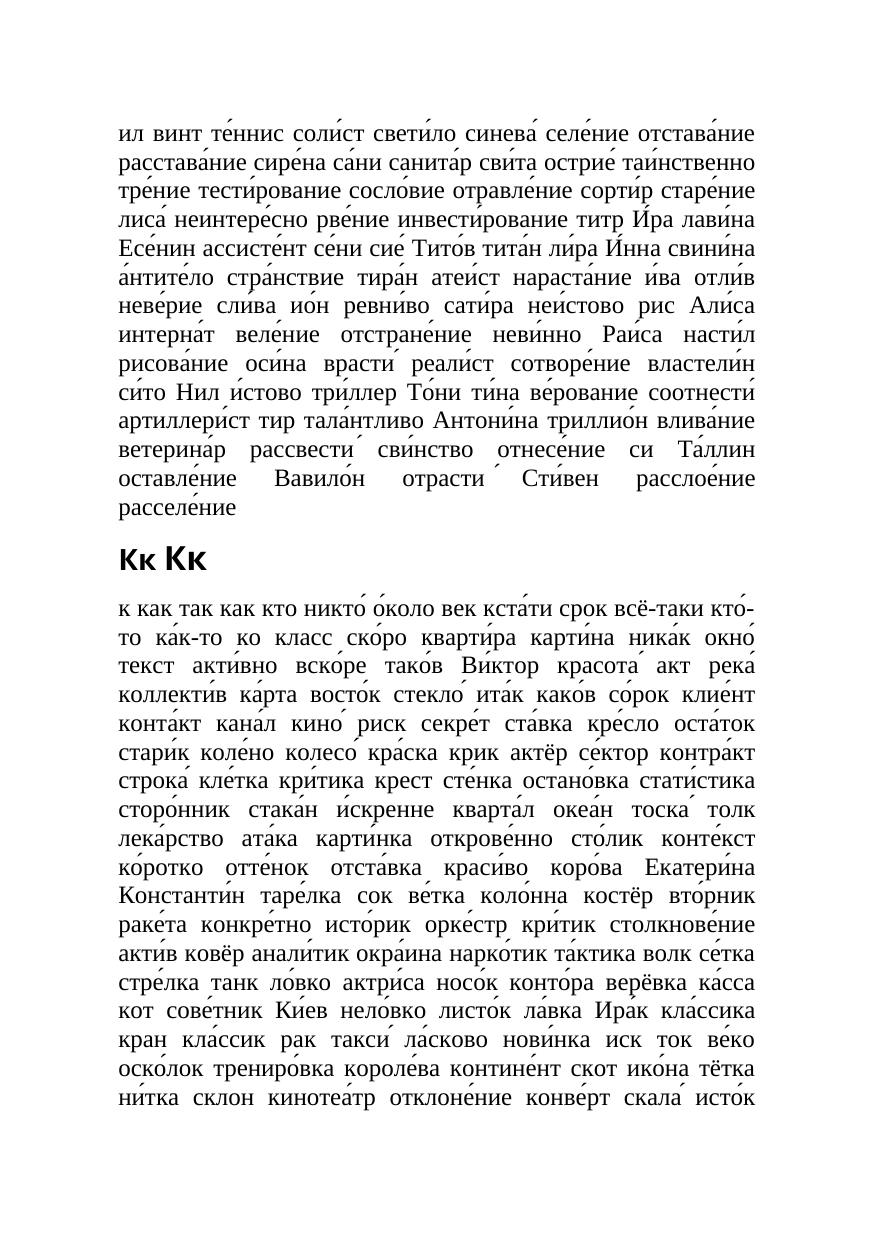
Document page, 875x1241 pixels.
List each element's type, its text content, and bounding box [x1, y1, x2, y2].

text ил винт те́ннис соли́ст свети́ло cинева́ селе́ние отстава́ние расстава́ние сире́на са́ни санита́р сви́та острие́ таи́нственно тре́ние тести́рование сосло́вие отравле́ние сорти́р старе́ние лиса́ неинтере́сно рве́ние инвести́рование титр И́ра лави́на Есе́нин ассисте́нт се́ни сие́ Тито́в тита́н ли́ра И́нна свини́на а́нтите́ло стра́нствие тира́н атеи́ст нараста́ние и́ва отли́в неве́рие сли́ва ио́н ревни́во сати́ра неи́стово рис Али́са интерна́т веле́ние отстране́ние неви́нно Раи́са насти́л рисова́ние оси́на врасти́ реали́ст сотворе́ние властели́н си́то Нил и́стово три́ллер То́ни ти́на ве́рование соотнести́ артиллери́ст тир тала́нтливо Антони́на триллио́н влива́ние ветерина́р рассвести́ сви́нство отнесе́ние си Та́ллин оставле́ние Вавило́н отрасти́ Сти́вен расслое́ние расселе́ние [118, 118, 756, 521]
subtitle Кк Кк [118, 535, 756, 581]
text к как так как кто никто́ о́коло век кста́ти срок всё-таки кто́-то ка́к-то ко класс ско́ро кварти́ра карти́на ника́к окно́ текст акти́вно вско́ре тако́в Ви́ктор красота́ акт река́ коллекти́в ка́рта восто́к стекло́ ита́к како́в со́рок клие́нт конта́кт кана́л кино́ риск секре́т ста́вка кре́сло оста́ток стари́к коле́но колесо́ кра́ска крик актёр се́ктор контра́кт строка́ кле́тка кри́тика крест сте́нка остано́вка стати́стика сторо́нник стака́н и́скренне кварта́л океа́н тоска́ толк лека́рство ата́ка карти́нка открове́нно сто́лик конте́кст ко́ротко отте́нок отста́вка краси́во коро́ва Екатери́на Константи́н таре́лка сок ве́тка коло́нна костёр вто́рник раке́та конкре́тно исто́рик орке́стр кри́тик столкнове́ние акти́в ковёр анали́тик окра́ина нарко́тик та́ктика волк се́тка стре́лка танк ло́вко актри́са носо́к конто́ра верёвка ка́сса кот сове́тник Ки́ев нело́вко листо́к ла́вка Ира́к кла́ссика кран кла́ссик рак такси́ ла́сково нови́нка иск ток ве́ко оско́лок трениро́вка короле́ва контине́нт скот ико́на тётка ни́тка склон кинотеа́тр отклоне́ние конве́рт скала́ исто́к [118, 593, 756, 1111]
